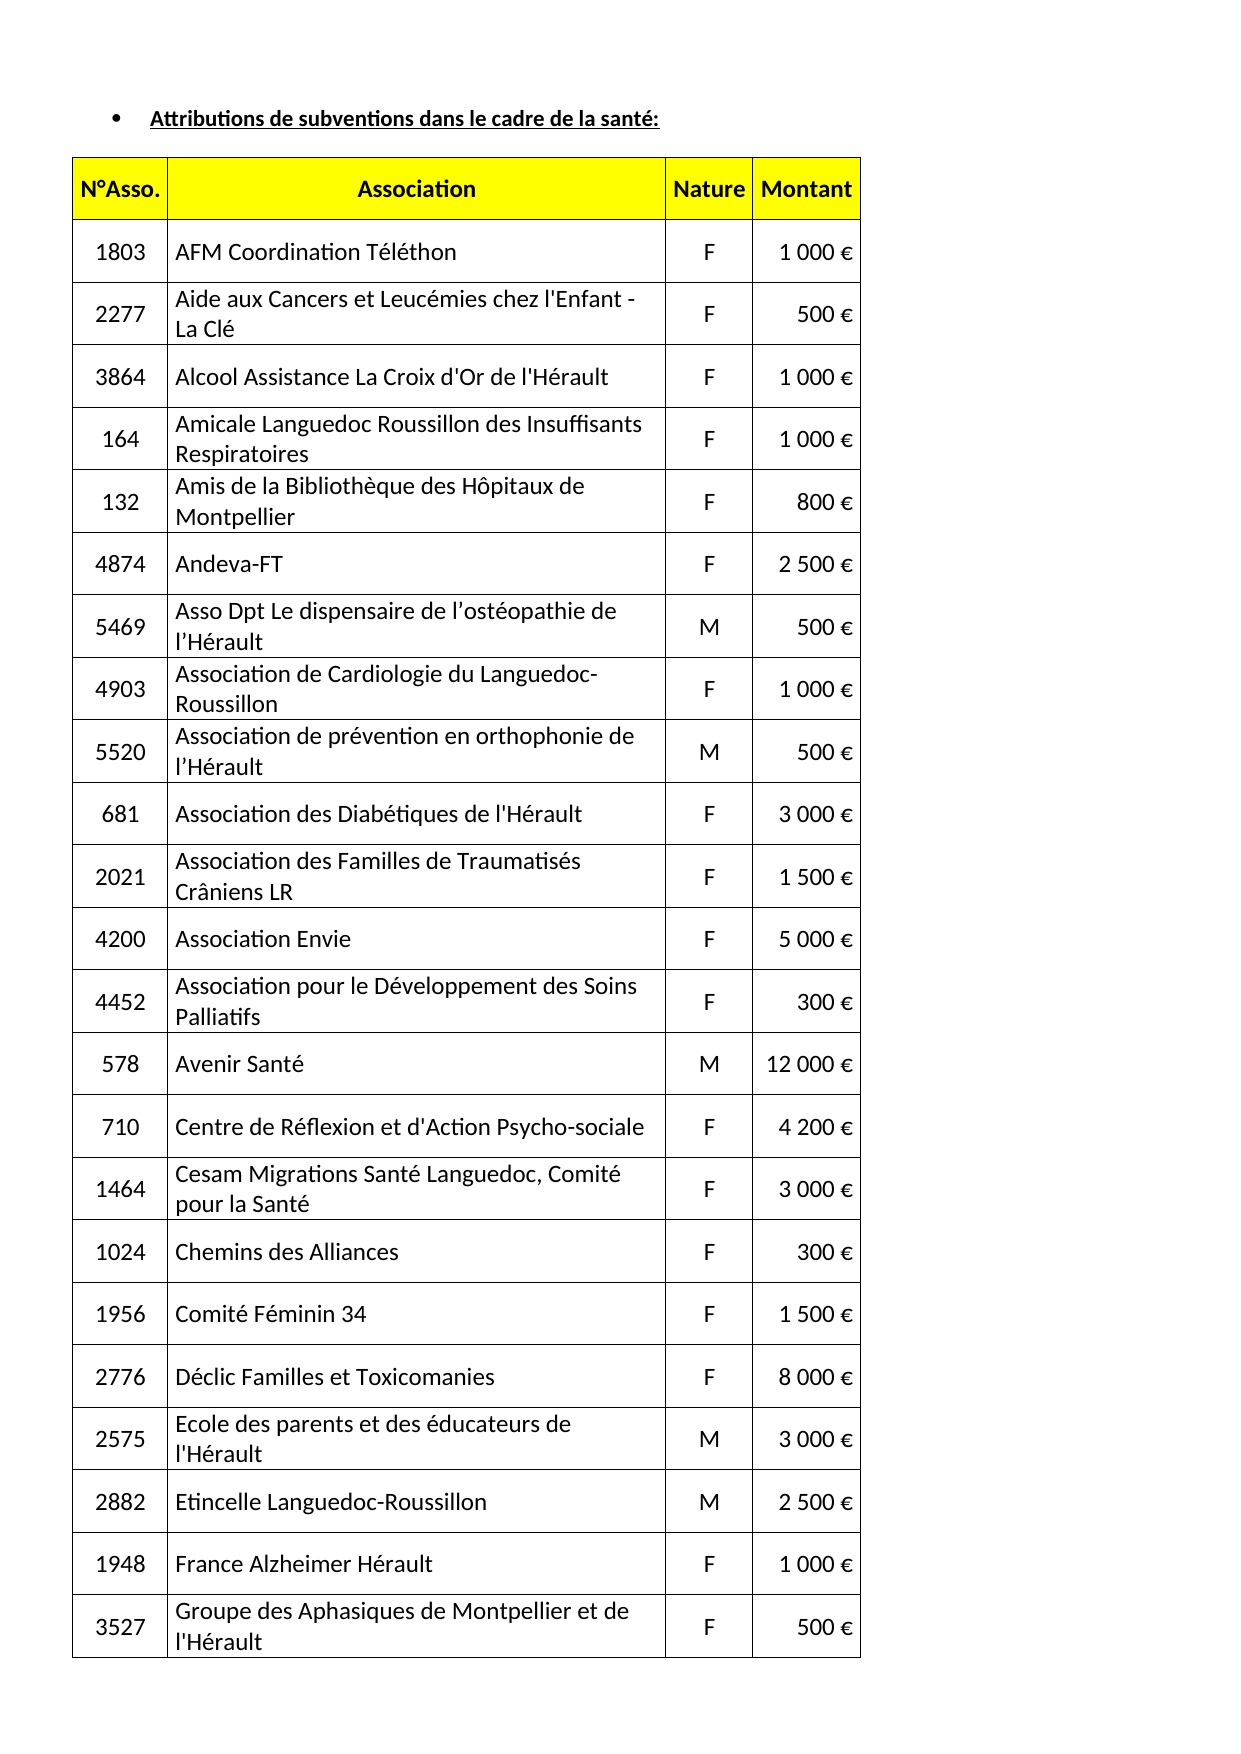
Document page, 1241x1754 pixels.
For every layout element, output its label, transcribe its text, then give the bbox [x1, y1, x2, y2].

table_cell 2 500 € [753, 1470, 860, 1532]
table_cell F [666, 533, 752, 594]
table_header Association [168, 158, 665, 219]
table_cell 4452 [73, 970, 167, 1032]
table_cell Groupe des Aphasiques de Montpellier et de l'Hérault [168, 1595, 665, 1657]
table_cell AFM Coordination Téléthon [168, 220, 665, 282]
table_cell 300 € [753, 970, 860, 1032]
table_cell F [666, 1533, 752, 1594]
table_cell 164 [73, 408, 167, 469]
table_cell Déclic Familles et Toxicomanies [168, 1345, 665, 1407]
table_cell F [666, 1345, 752, 1407]
table_cell 500 € [753, 1595, 860, 1657]
table_cell 3 000 € [753, 1408, 860, 1469]
table_cell 2575 [73, 1408, 167, 1469]
table_cell 1 500 € [753, 845, 860, 907]
table_cell 1948 [73, 1533, 167, 1594]
table_cell 1 500 € [753, 1283, 860, 1344]
table_cell Association des Familles de Traumatisés Crâniens LR [168, 845, 665, 907]
table_cell 1464 [73, 1158, 167, 1219]
table_cell 5 000 € [753, 908, 860, 969]
table_cell 1 000 € [753, 345, 860, 407]
table_cell Cesam Migrations Santé Languedoc, Comité pour la Santé [168, 1158, 665, 1219]
table_cell Andeva-FT [168, 533, 665, 594]
table_cell F [666, 783, 752, 844]
table_header Montant [753, 158, 860, 219]
table_cell 1803 [73, 220, 167, 282]
table_cell Association de prévention en orthophonie de l’Hérault [168, 720, 665, 782]
table_cell 710 [73, 1095, 167, 1157]
table_cell F [666, 658, 752, 719]
table_cell 1024 [73, 1220, 167, 1282]
table_cell Amicale Languedoc Roussillon des Insuffisants Respiratoires [168, 408, 665, 469]
table_cell 4 200 € [753, 1095, 860, 1157]
table_cell 5520 [73, 720, 167, 782]
table_cell Aide aux Cancers et Leucémies chez l'Enfant - La Clé [168, 283, 665, 344]
table_cell 4200 [73, 908, 167, 969]
table_cell 3864 [73, 345, 167, 407]
list Attributions de subventions dans le cadre de la santé: [112, 104, 1165, 132]
table_cell 5469 [73, 595, 167, 657]
table_header N°Asso. [73, 158, 167, 219]
table_cell 500 € [753, 283, 860, 344]
table_cell Ecole des parents et des éducateurs de l'Hérault [168, 1408, 665, 1469]
table_cell 681 [73, 783, 167, 844]
table_cell M [666, 1408, 752, 1469]
table_cell 578 [73, 1033, 167, 1094]
table_cell F [666, 220, 752, 282]
table_cell 132 [73, 470, 167, 532]
table_cell 500 € [753, 720, 860, 782]
table_cell M [666, 720, 752, 782]
table_cell 3527 [73, 1595, 167, 1657]
table_cell 12 000 € [753, 1033, 860, 1094]
table_cell F [666, 283, 752, 344]
table_cell Etincelle Languedoc-Roussillon [168, 1470, 665, 1532]
table_cell 500 € [753, 595, 860, 657]
table_cell 2277 [73, 283, 167, 344]
table_cell F [666, 845, 752, 907]
table_cell Avenir Santé [168, 1033, 665, 1094]
table_cell M [666, 595, 752, 657]
table_cell F [666, 970, 752, 1032]
table_cell Centre de Réflexion et d'Action Psycho-sociale [168, 1095, 665, 1157]
table_cell 1 000 € [753, 658, 860, 719]
table_cell 300 € [753, 1220, 860, 1282]
table_cell 2021 [73, 845, 167, 907]
table_cell F [666, 908, 752, 969]
table_cell M [666, 1033, 752, 1094]
table_cell F [666, 470, 752, 532]
table_cell Alcool Assistance La Croix d'Or de l'Hérault [168, 345, 665, 407]
table_cell 3 000 € [753, 1158, 860, 1219]
table_cell F [666, 408, 752, 469]
table_cell F [666, 345, 752, 407]
table_cell F [666, 1595, 752, 1657]
table_cell 4874 [73, 533, 167, 594]
table_cell 3 000 € [753, 783, 860, 844]
table_cell Association pour le Développement des Soins Palliatifs [168, 970, 665, 1032]
table_cell F [666, 1095, 752, 1157]
table_cell 2776 [73, 1345, 167, 1407]
table_cell 1 000 € [753, 408, 860, 469]
table_cell Association des Diabétiques de l'Hérault [168, 783, 665, 844]
table_cell 8 000 € [753, 1345, 860, 1407]
table_cell 2882 [73, 1470, 167, 1532]
table_cell 4903 [73, 658, 167, 719]
table_cell M [666, 1470, 752, 1532]
table_cell 1 000 € [753, 1533, 860, 1594]
table_cell Chemins des Alliances [168, 1220, 665, 1282]
table_cell 1 000 € [753, 220, 860, 282]
table_cell Association de Cardiologie du Languedoc-Roussillon [168, 658, 665, 719]
table_cell F [666, 1158, 752, 1219]
table_cell F [666, 1220, 752, 1282]
table_cell Association Envie [168, 908, 665, 969]
table_cell 1956 [73, 1283, 167, 1344]
table_cell 800 € [753, 470, 860, 532]
table_cell Comité Féminin 34 [168, 1283, 665, 1344]
table_cell 2 500 € [753, 533, 860, 594]
table_cell F [666, 1283, 752, 1344]
table_header Nature [666, 158, 752, 219]
table_cell Asso Dpt Le dispensaire de l’ostéopathie de l’Hérault [168, 595, 665, 657]
table_cell France Alzheimer Hérault [168, 1533, 665, 1594]
table_cell Amis de la Bibliothèque des Hôpitaux de Montpellier [168, 470, 665, 532]
